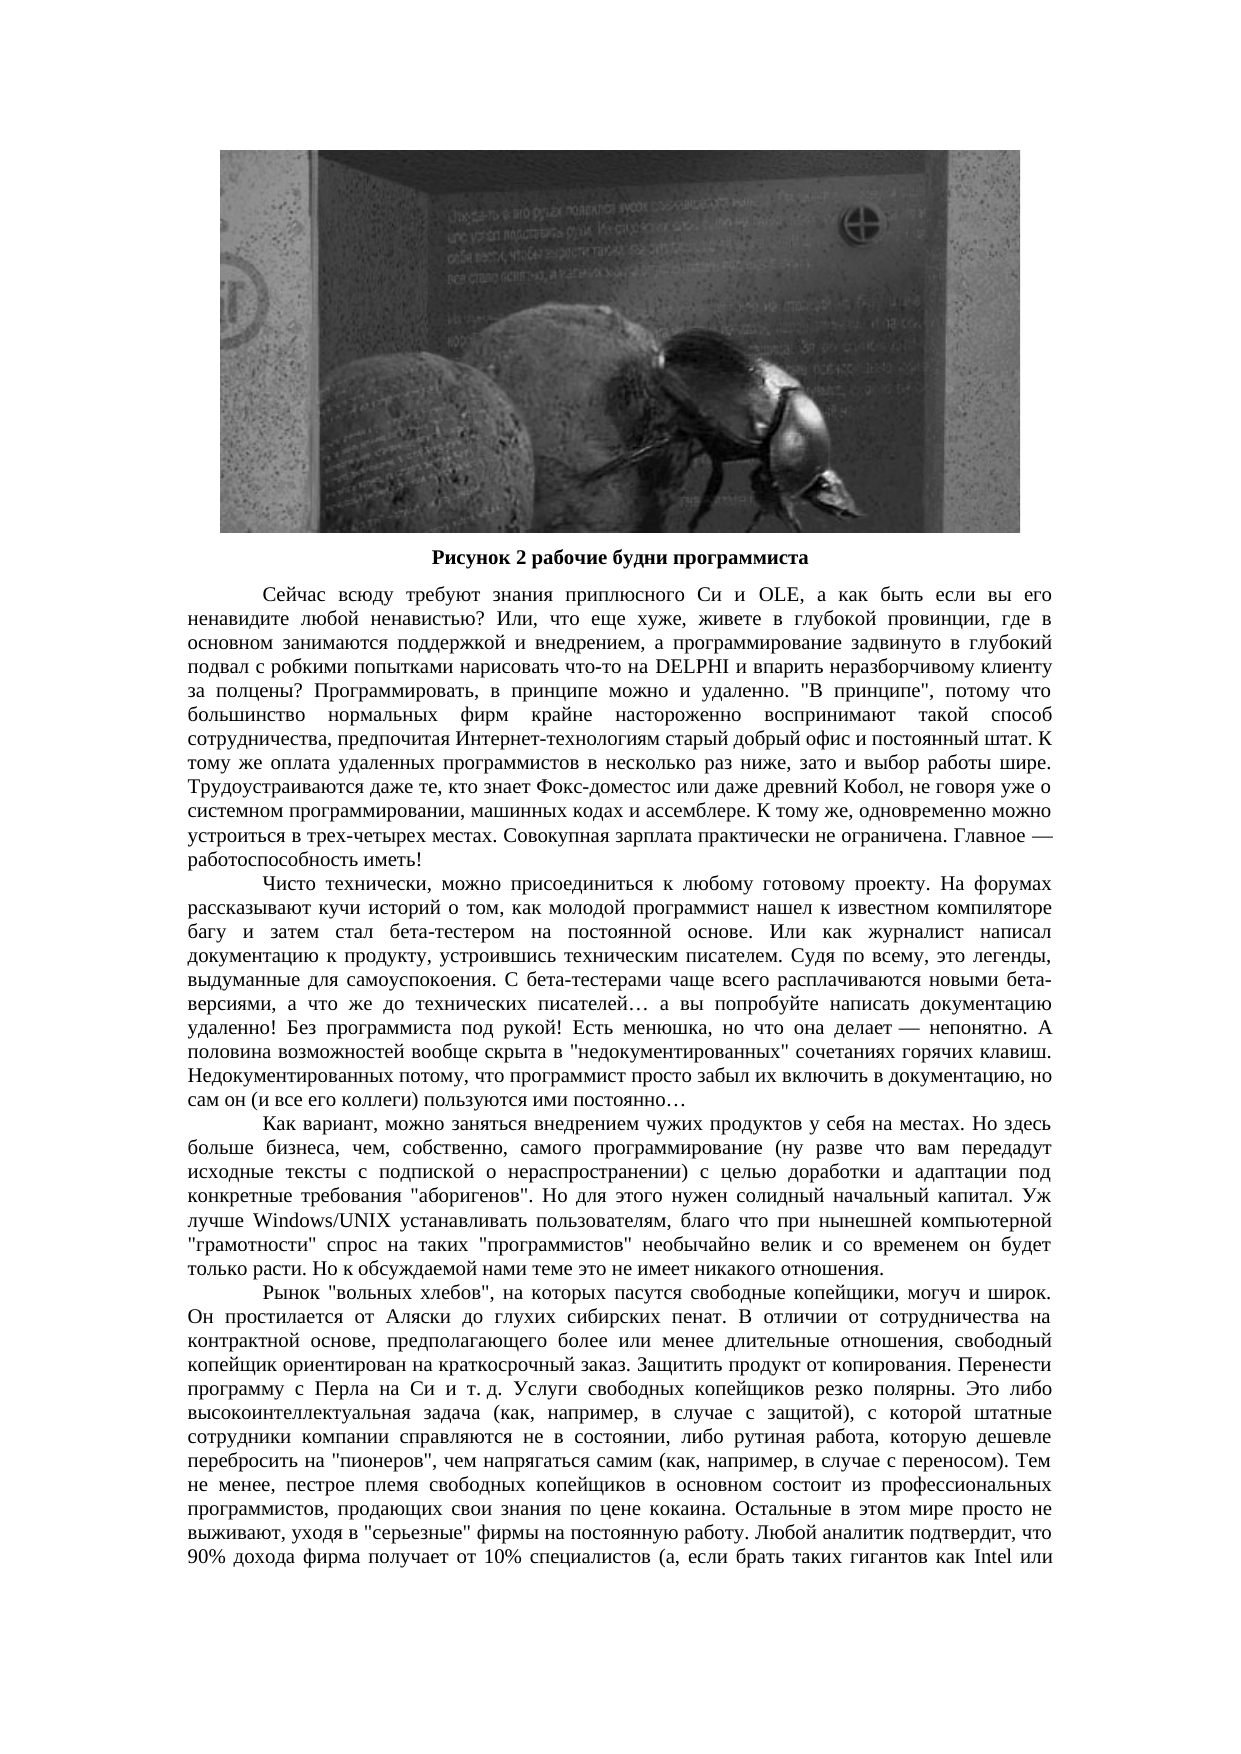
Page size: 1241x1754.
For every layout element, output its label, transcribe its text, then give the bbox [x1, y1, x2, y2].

text Как вариант, можно заняться внедрением чужих продуктов у себя на местах. Но здесь больше бизнеса, чем, собственно, самого программирование (ну разве что вам передадут исходные тексты с подпиской о нераспространении) с целью доработки и адаптации под конкретные требования "аборигенов". Но для этого нужен солидный начальный капитал. Уж лучше Windows/UNIX устанавливать пользователям, благо что при нынешней компьютерной "грамотности" спрос на таких "программистов" необычайно велик и со временем он будет только расти. Но к обсуждаемой нами теме это не имеет никакого отношения. [187, 1111, 1053, 1280]
text Рынок "вольных хлебов", на которых пасутся свободные копейщики, могуч и широк. Он простилается от Аляски до глухих сибирских пенат. В отличии от сотрудничества на контрактной основе, предполагающего более или менее длительные отношения, свободный копейщик ориентирован на краткосрочный заказ. Защитить продукт от копирования. Перенести программу с Перла на Си и т. д. Услуги свободных копейщиков резко полярны. Это либо высокоинтеллектуальная задача (как, например, в случае с защитой), с которой штатные сотрудники компании справляются не в состоянии, либо рутиная работа, которую дешевле перебросить на "пионеров", чем напрягаться самим (как, например, в случае с переносом). Тем не менее, пестрое племя свободных копейщиков в основном состоит из профессиональных программистов, продающих свои знания по цене кокаина. Остальные в этом мире просто не выживают, уходя в "серьезные" фирмы на постоянную работу. Любой аналитик подтвердит, что 90% дохода фирма получает от 10% специалистов (а, если брать таких гигантов как Intel или [187, 1280, 1053, 1568]
picture [220, 150, 1020, 533]
text Сейчас всюду требуют знания приплюсного Си и OLE, а как быть если вы его ненавидите любой ненавистью? Или, что еще хуже, живете в глубокой провинции, где в основном занимаются поддержкой и внедрением, а программирование задвинуто в глубокий подвал с робкими попытками нарисовать что-то на DELPHI и впарить неразборчивому клиенту за полцены? Программировать, в принципе можно и удаленно. "В принципе", потому что большинство нормальных фирм крайне настороженно воспринимают такой способ сотрудничества, предпочитая Интернет-технологиям старый добрый офис и постоянный штат. К тому же оплата удаленных программистов в несколько раз ниже, зато и выбор работы шире. Трудоустраиваются даже те, кто знает Фокс-доместос или даже древний Кобол, не говоря уже о системном программировании, машинных кодах и ассемблере. К тому же, одновременно можно устроиться в трех-четырех местах. Совокупная зарплата практически не ограничена. Главное — работоспособность иметь! [187, 582, 1053, 871]
text Рисунок 2 рабочие будни программиста [187, 545, 1053, 569]
text Чисто технически, можно присоединиться к любому готовому проекту. На форумах рассказывают кучи историй о том, как молодой программист нашел к известном компиляторе багу и затем стал бета-тестером на постоянной основе. Или как журналист написал документацию к продукту, устроившись техническим писателем. Судя по всему, это легенды, выдуманные для самоуспокоения. С бета-тестерами чаще всего расплачиваются новыми бета-версиями, а что же до технических писателей… а вы попробуйте написать документацию удаленно! Без программиста под рукой! Есть менюшка, но что она делает — непонятно. А половина возможностей вообще скрыта в "недокументированных" сочетаниях горячих клавиш. Недокументированных потому, что программист просто забыл их включить в документацию, но сам он (и все его коллеги) пользуются ими постоянно… [187, 871, 1053, 1111]
